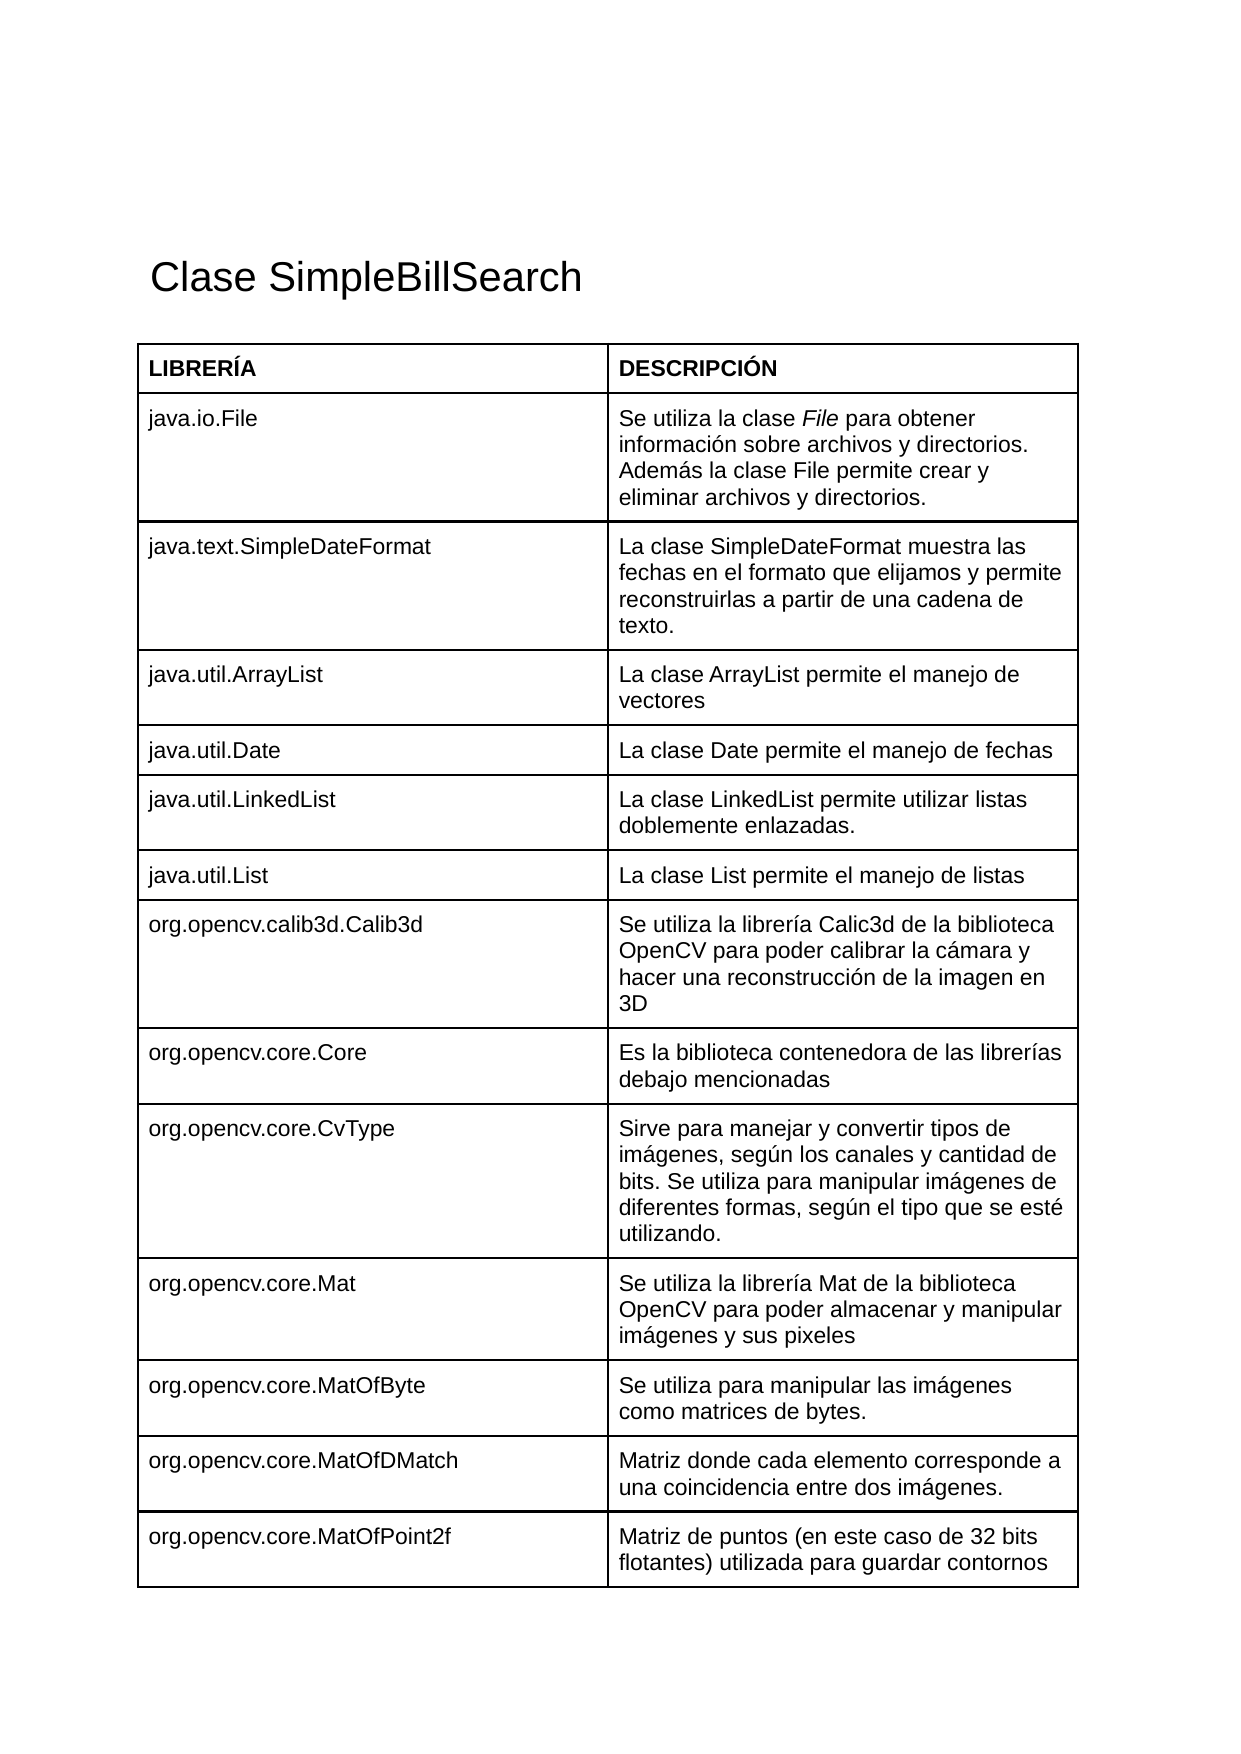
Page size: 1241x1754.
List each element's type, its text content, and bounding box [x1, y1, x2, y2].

table_cell Matriz de puntos (en este caso de 32 bits flotantes) utilizada para guardar contornos [609, 1513, 1077, 1586]
table_cell Se utiliza para manipular las imágenes como matrices de bytes. [609, 1361, 1077, 1435]
table_cell La clase Date permite el manejo de fechas [609, 726, 1077, 773]
table_cell Se utiliza la clase File para obtener información sobre archivos y directorios. Además la clase File permite crear y eliminar archivos y directorios. [609, 394, 1077, 520]
table_cell La clase SimpleDateFormat muestra las fechas en el formato que elijamos y permite reconstruirlas a partir de una cadena de texto. [609, 523, 1077, 649]
table_cell java.text.SimpleDateFormat [139, 523, 607, 649]
table_cell Se utiliza la librería Calic3d de la biblioteca OpenCV para poder calibrar la cámara y hacer una reconstrucción de la imagen en 3D [609, 901, 1077, 1027]
table_header LIBRERÍA [139, 345, 607, 392]
table_cell java.io.File [139, 394, 607, 520]
table_cell org.opencv.core.MatOfByte [139, 1361, 607, 1435]
table_cell Sirve para manejar y convertir tipos de imágenes, según los canales y cantidad de bits. Se utiliza para manipular imágenes de diferentes formas, según el tipo que se esté utilizando. [609, 1105, 1077, 1257]
table_cell org.opencv.core.MatOfDMatch [139, 1437, 607, 1510]
table_cell java.util.List [139, 851, 607, 898]
table_cell org.opencv.core.Mat [139, 1259, 607, 1359]
table_cell java.util.LinkedList [139, 776, 607, 849]
table_cell org.opencv.calib3d.Calib3d [139, 901, 607, 1027]
table_cell Matriz donde cada elemento corresponde a una coincidencia entre dos imágenes. [609, 1437, 1077, 1510]
table_cell La clase List permite el manejo de listas [609, 851, 1077, 898]
table_cell La clase ArrayList permite el manejo de vectores [609, 651, 1077, 724]
subtitle Clase SimpleBillSearch [150, 252, 1090, 300]
table_cell Es la biblioteca contenedora de las librerías debajo mencionadas [609, 1029, 1077, 1102]
table_cell org.opencv.core.Core [139, 1029, 607, 1102]
table_cell Se utiliza la librería Mat de la biblioteca OpenCV para poder almacenar y manipular imágenes y sus pixeles [609, 1259, 1077, 1359]
table_cell La clase LinkedList permite utilizar listas doblemente enlazadas. [609, 776, 1077, 849]
table_cell org.opencv.core.MatOfPoint2f [139, 1513, 607, 1586]
table_header DESCRIPCIÓN [609, 345, 1077, 392]
table_cell java.util.ArrayList [139, 651, 607, 724]
table_cell org.opencv.core.CvType [139, 1105, 607, 1257]
table_cell java.util.Date [139, 726, 607, 773]
